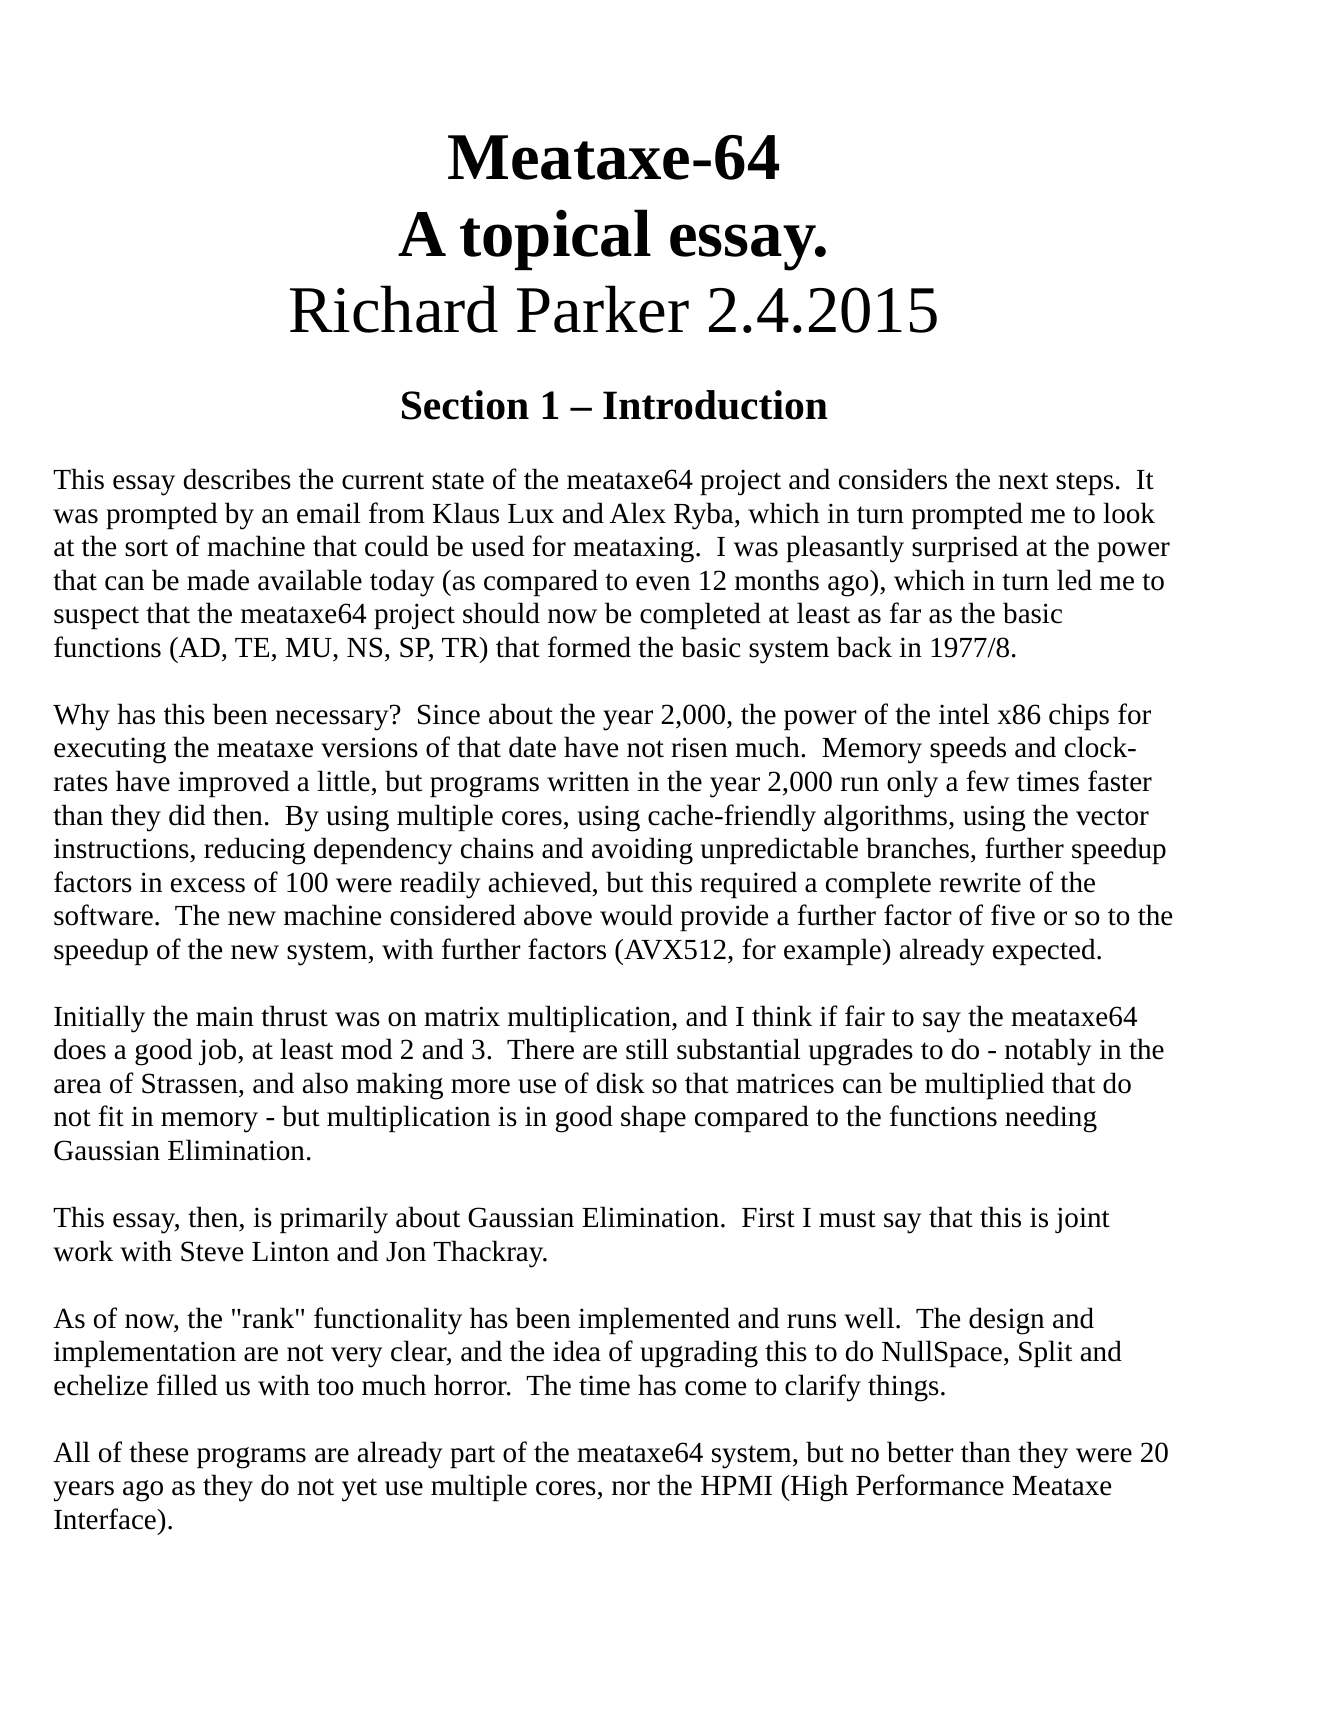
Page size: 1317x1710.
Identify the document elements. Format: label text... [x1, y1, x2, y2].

text Richard Parker 2.4.2015 [53, 271, 1174, 347]
text Section 1 – Introduction [53, 381, 1174, 429]
text All of these programs are already part of the meataxe64 system, but no better than they were 20 years ago as they do not yet use multiple cores, nor the HPMI (High Performance Meataxe Interface). [53, 1435, 1174, 1536]
text Why has this been necessary? Since about the year 2,000, the power of the intel x86 chips for executing the meataxe versions of that date have not risen much. Memory speeds and clock-rates have improved a little, but programs written in the year 2,000 run only a few times faster than they did then. By using multiple cores, using cache-friendly algorithms, using the vector instructions, reducing dependency chains and avoiding unpredictable branches, further speedup factors in excess of 100 were readily achieved, but this required a complete rewrite of the software. The new machine considered above would provide a further factor of five or so to the speedup of the new system, with further factors (AVX512, for example) already expected. [53, 697, 1174, 965]
text As of now, the "rank" functionality has been implemented and runs well. The design and implementation are not very clear, and the idea of upgrading this to do NullSpace, Split and echelize filled us with too much horror. The time has come to clarify things. [53, 1301, 1174, 1401]
text This essay describes the current state of the meataxe64 project and considers the next steps. It was prompted by an email from Klaus Lux and Alex Ryba, which in turn prompted me to look at the sort of machine that could be used for meataxing. I was pleasantly surprised at the power that can be made available today (as compared to even 12 months ago), which in turn led me to suspect that the meataxe64 project should now be completed at least as far as the basic functions (AD, TE, MU, NS, SP, TR) that formed the basic system back in 1977/8. [53, 462, 1174, 663]
text Initially the main thrust was on matrix multiplication, and I think if fair to say the meataxe64 does a good job, at least mod 2 and 3. There are still substantial upgrades to do - notably in the area of Strassen, and also making more use of disk so that matrices can be multiplied that do not fit in memory - but multiplication is in good shape compared to the functions needing Gaussian Elimination. [53, 999, 1174, 1167]
text This essay, then, is primarily about Gaussian Elimination. First I must say that this is joint work with Steve Linton and Jon Thackray. [53, 1200, 1174, 1267]
text A topical essay. [53, 194, 1174, 271]
text Meataxe-64 [53, 117, 1174, 194]
